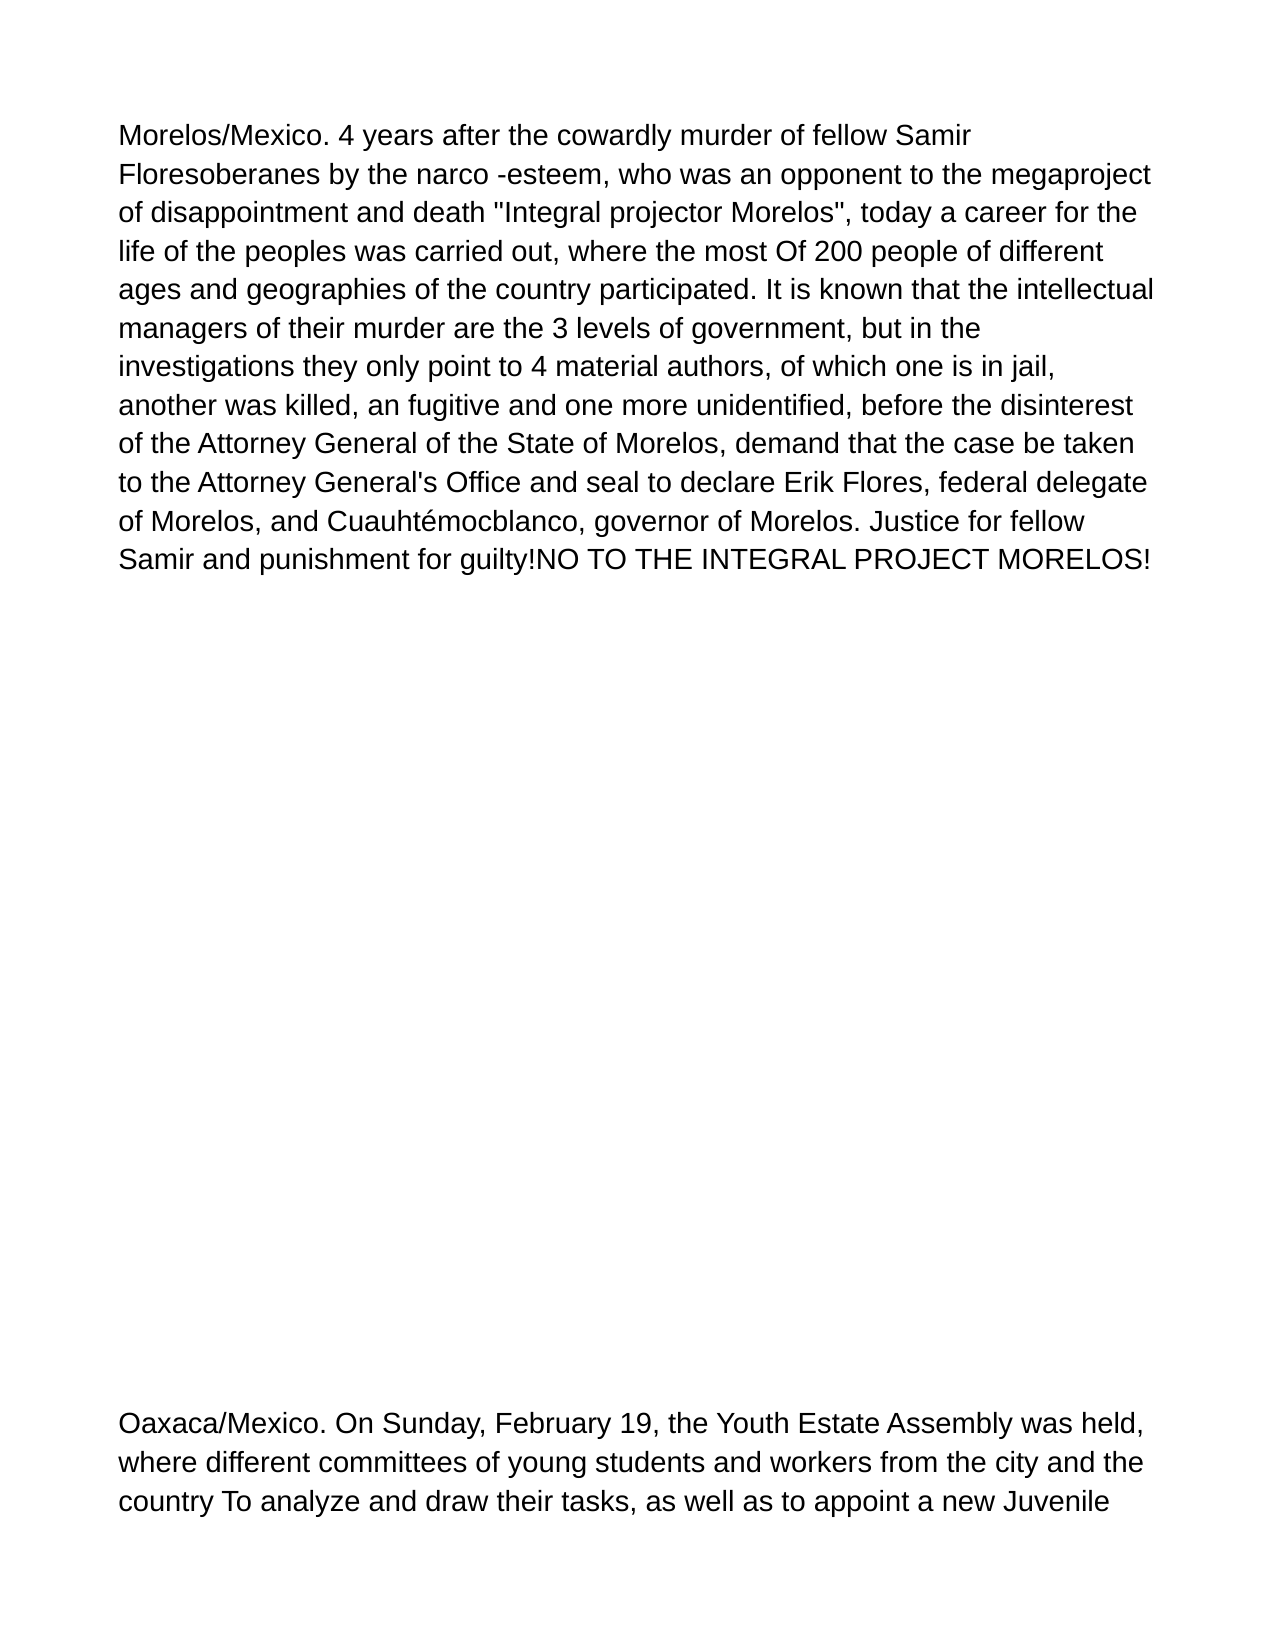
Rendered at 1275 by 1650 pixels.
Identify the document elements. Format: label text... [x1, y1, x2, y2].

text Morelos/Mexico. 4 years after the cowardly murder of fellow Samir Floresoberanes by the narco -esteem, who was an opponent to the megaproject of disappointment and death "Integral projector Morelos", today a career for the life of the peoples was carried out, where the most Of 200 people of different ages and geographies of the country participated. It is known that the intellectual managers of their murder are the 3 levels of government, but in the investigations they only point to 4 material authors, of which one is in jail, another was killed, an fugitive and one more unidentified, before the disinterest of the Attorney General of the State of Morelos, demand that the case be taken to the Attorney General's Office and seal to declare Erik Flores, federal delegate of Morelos, and Cuauhtémocblanco, governor of Morelos. Justice for fellow Samir and punishment for guilty!NO TO THE INTEGRAL PROJECT MORELOS! [118, 118, 1157, 576]
text Oaxaca/Mexico. On Sunday, February 19, the Youth Estate Assembly was held, where different committees of young students and workers from the city and the country To analyze and draw their tasks, as well as to appoint a new Juvenile [118, 595, 1157, 1517]
